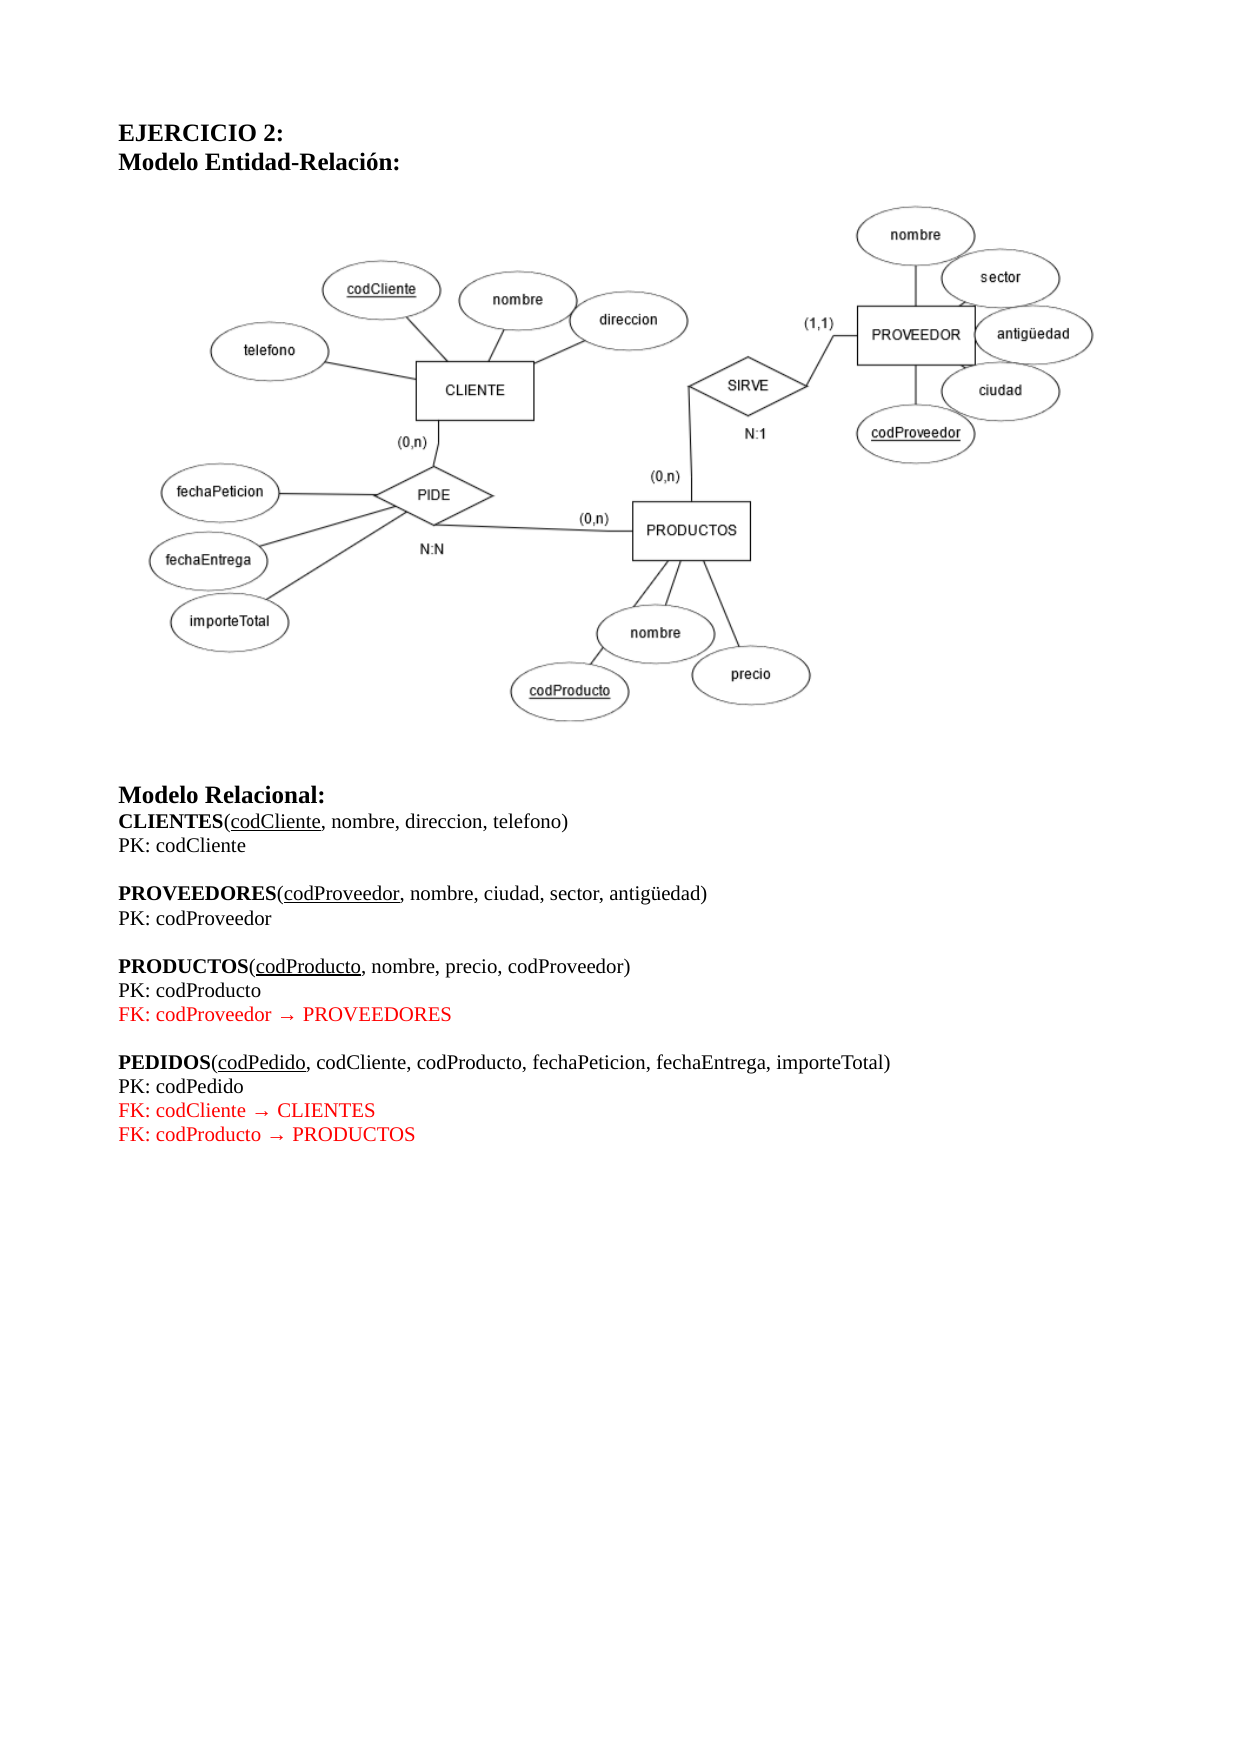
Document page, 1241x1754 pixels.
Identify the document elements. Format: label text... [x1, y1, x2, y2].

text PK: codProveedor [118, 905, 1122, 929]
text EJERCICIO 2: [118, 118, 1122, 147]
text Modelo Entidad-Relación: [118, 147, 1122, 175]
text PK: codPedido [118, 1074, 1122, 1098]
text PEDIDOS(codPedido, codCliente, codProducto, fechaPeticion, fechaEntrega, importeTotal) [118, 1050, 1122, 1074]
text FK: codProveedor → PROVEEDORES [118, 1002, 1122, 1026]
text PK: codCliente [118, 833, 1122, 857]
picture [118, 175, 1123, 752]
text Modelo Relacional: [118, 780, 1122, 809]
text FK: codCliente → CLIENTES [118, 1098, 1122, 1122]
text CLIENTES(codCliente, nombre, direccion, telefono) [118, 809, 1122, 833]
text PROVEEDORES(codProveedor, nombre, ciudad, sector, antigüedad) [118, 881, 1122, 905]
text PRODUCTOS(codProducto, nombre, precio, codProveedor) [118, 953, 1122, 978]
text PK: codProducto [118, 978, 1122, 1002]
text FK: codProducto → PRODUCTOS [118, 1122, 1122, 1146]
